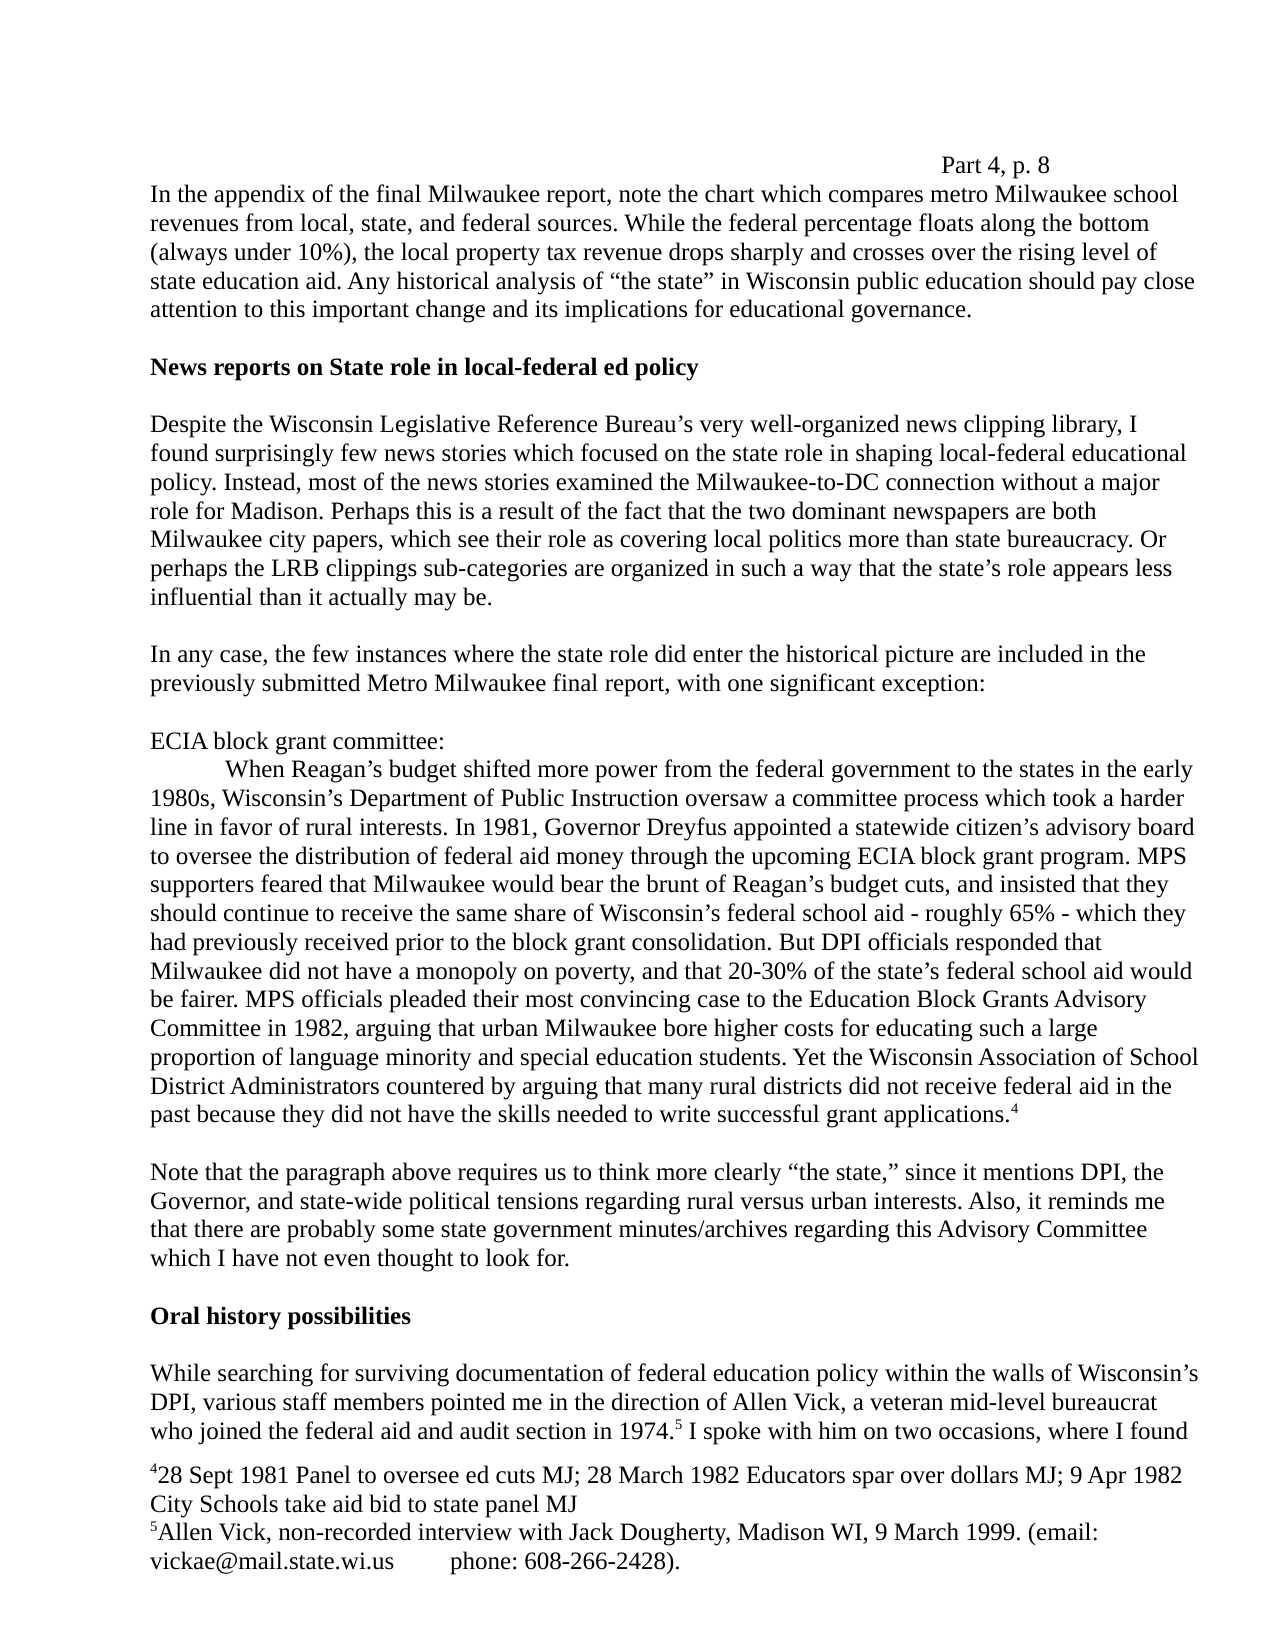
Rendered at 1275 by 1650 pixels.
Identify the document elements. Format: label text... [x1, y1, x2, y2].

text Note that the paragraph above requires us to think more clearly “the state,” since it mentions DPI, the Governor, and state-wide political tensions regarding rural versus urban interests. Also, it reminds me that there are probably some state government minutes/archives regarding this Advisory Committee which I have not even thought to look for. [150, 1157, 1200, 1272]
text In the appendix of the final Milwaukee report, note the chart which compares metro Milwaukee school revenues from local, state, and federal sources. While the federal percentage floats along the bottom (always under 10%), the local property tax revenue drops sharply and crosses over the rising level of state education aid. Any historical analysis of “the state” in Wisconsin public education should pay close attention to this important change and its implications for educational governance. [150, 179, 1200, 323]
text When Reagan’s budget shifted more power from the federal government to the states in the early 1980s, Wisconsin’s Department of Public Instruction oversaw a committee process which took a harder line in favor of rural interests. In 1981, Governor Dreyfus appointed a statewide citizen’s advisory board to oversee the distribution of federal aid money through the upcoming ECIA block grant program. MPS supporters feared that Milwaukee would bear the brunt of Reagan’s budget cuts, and insisted that they should continue to receive the same share of Wisconsin’s federal school aid - roughly 65% - which they had previously received prior to the block grant consolidation. But DPI officials responded that Milwaukee did not have a monopoly on poverty, and that 20-30% of the state’s federal school aid would be fairer. MPS officials pleaded their most convincing case to the Education Block Grants Advisory Committee in 1982, arguing that urban Milwaukee bore higher costs for educating such a large proportion of language minority and special education students. Yet the Wisconsin Association of School District Administrators countered by arguing that many rural districts did not receive federal aid in the past because they did not have the skills needed to write successful grant applications. [150, 754, 1200, 1128]
text While searching for surviving documentation of federal education policy within the walls of Wisconsin’s DPI, various staff members pointed me in the direction of Allen Vick, a veteran mid-level bureaucrat who joined the federal aid and audit section in 1974. I spoke with him on two occasions, where I found [150, 1358, 1200, 1444]
text Despite the Wisconsin Legislative Reference Bureau’s very well-organized news clipping library, I found surprisingly few news stories which focused on the state role in shaping local-federal educational policy. Instead, most of the news stories examined the Milwaukee-to-DC connection without a major role for Madison. Perhaps this is a result of the fact that the two dominant newspapers are both Milwaukee city papers, which see their role as covering local politics more than state bureaucracy. Or perhaps the LRB clippings sub-categories are organized in such a way that the state’s role appears less influential than it actually may be. [150, 409, 1200, 611]
text 28 Sept 1981 Panel to oversee ed cuts MJ; 28 March 1982 Educators spar over dollars MJ; 9 Apr 1982 City Schools take aid bid to state panel MJ [150, 1460, 1200, 1517]
text ECIA block grant committee: [150, 726, 1200, 754]
text Allen Vick, non-recorded interview with Jack Dougherty, Madison WI, 9 March 1999. (email: vickae@mail.state.wi.us phone: 608-266-2428). [150, 1517, 1200, 1575]
text Oral history possibilities [150, 1301, 1200, 1329]
text News reports on State role in local-federal ed policy [150, 352, 1200, 381]
text In any case, the few instances where the state role did enter the historical picture are included in the previously submitted Metro Milwaukee final report, with one significant exception: [150, 639, 1200, 697]
